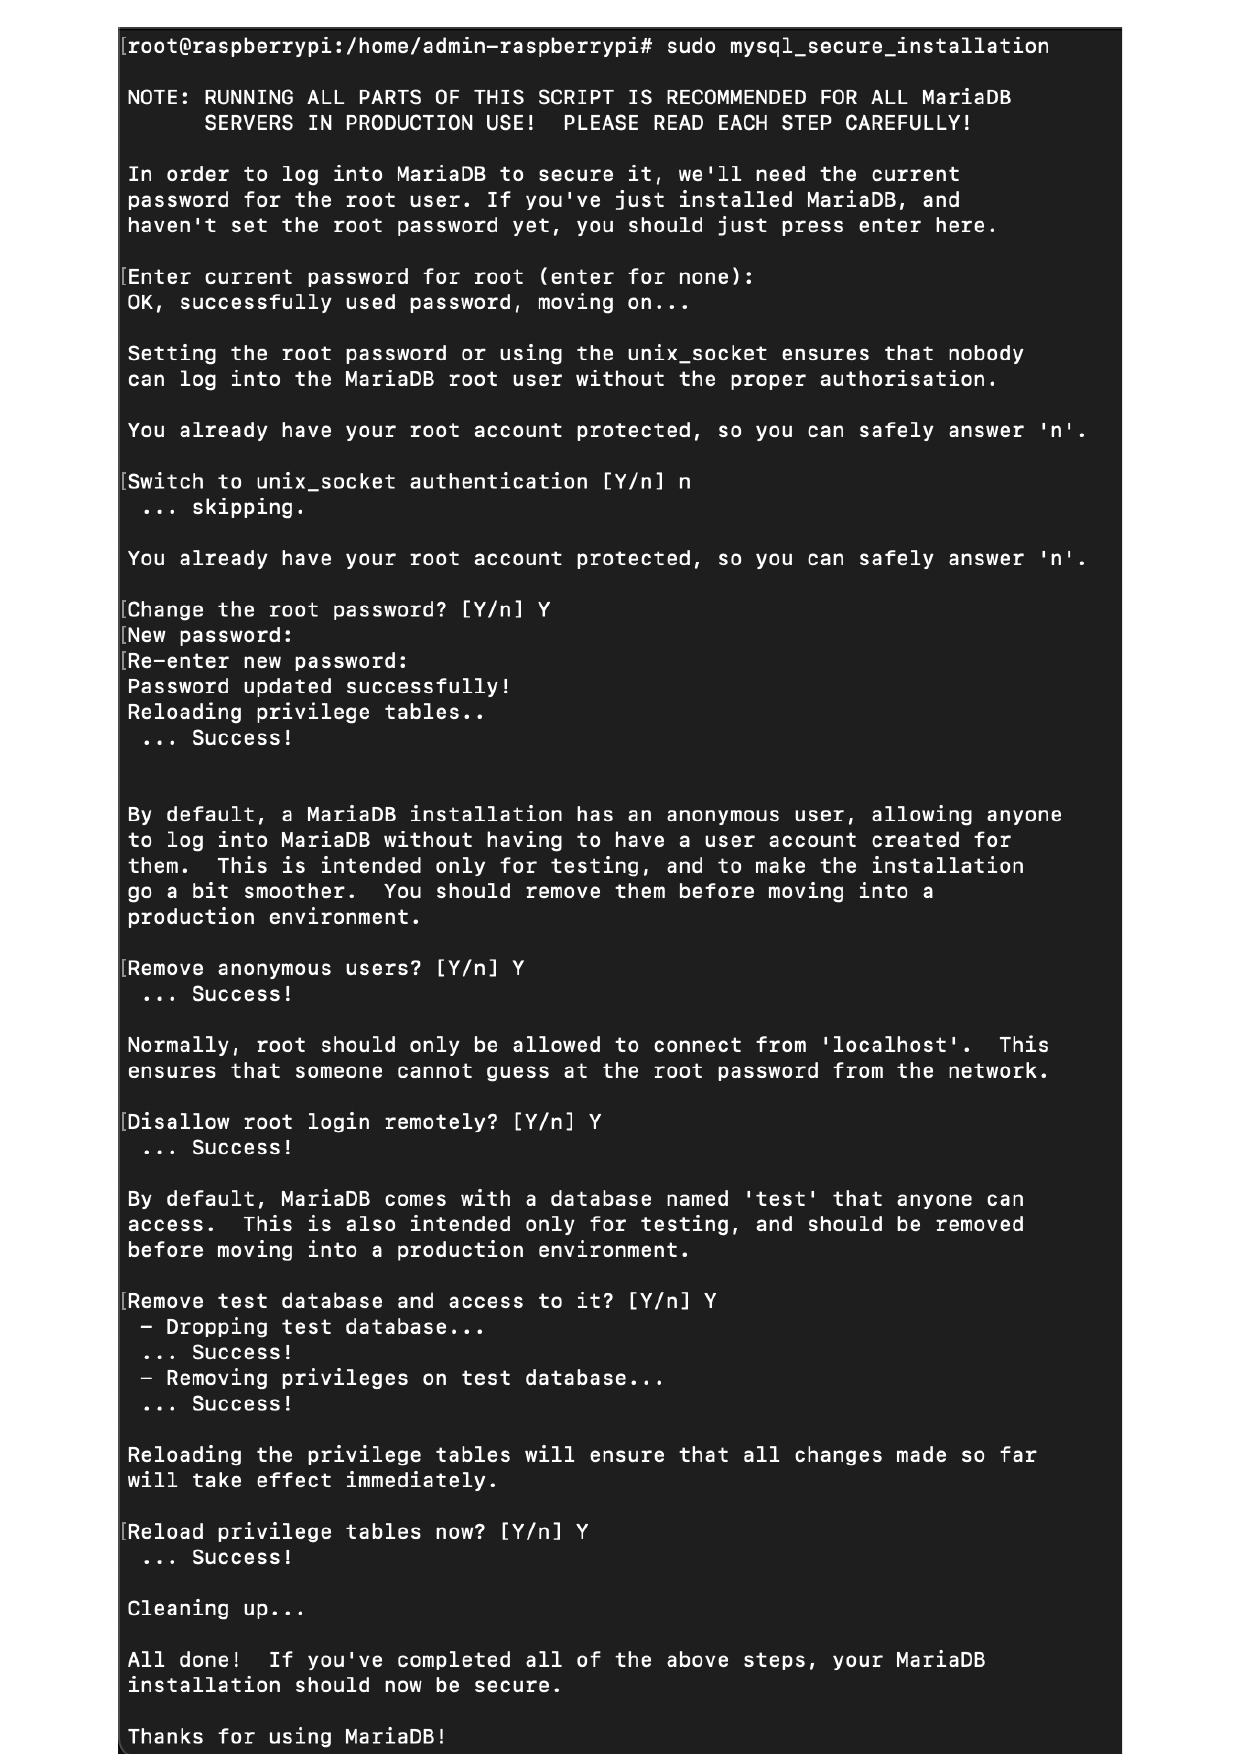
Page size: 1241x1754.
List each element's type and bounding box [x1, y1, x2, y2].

picture [118, 27, 1123, 1754]
